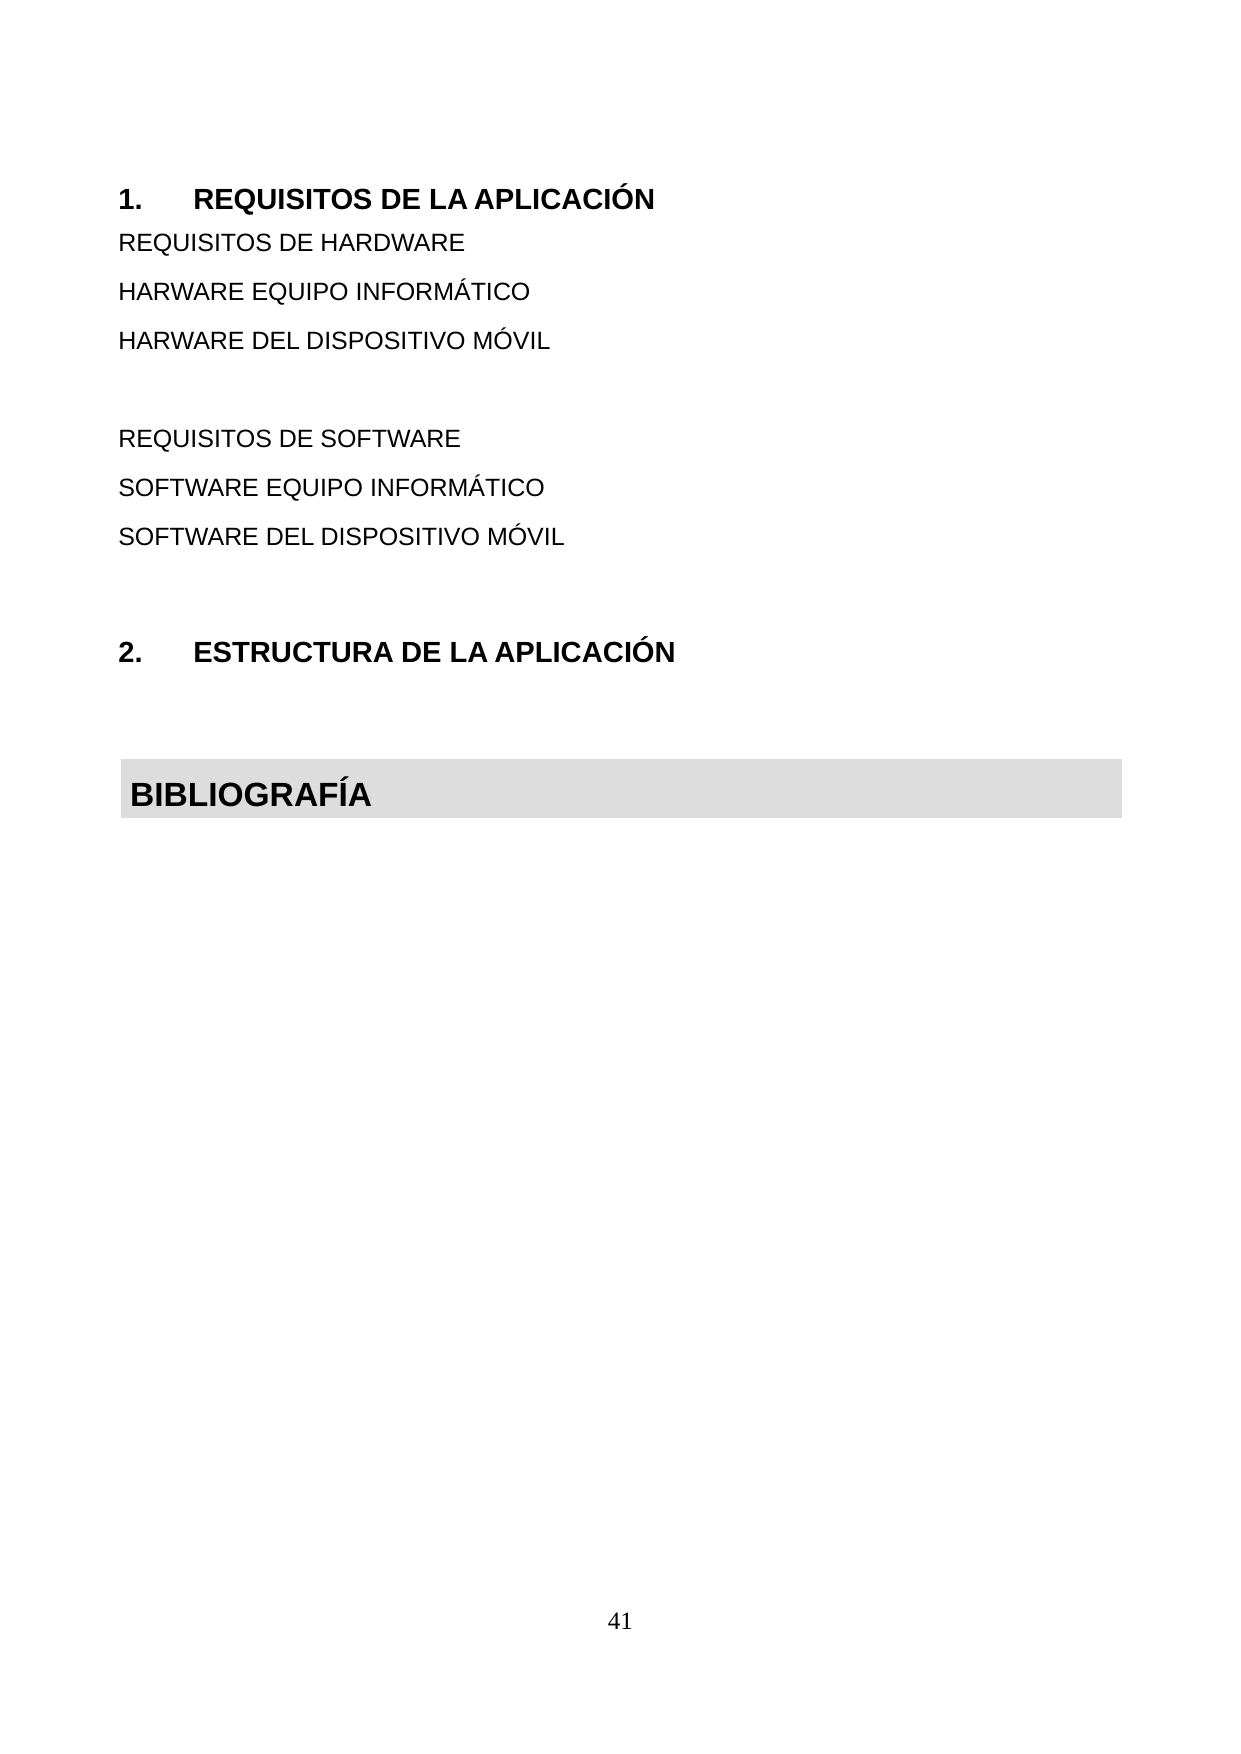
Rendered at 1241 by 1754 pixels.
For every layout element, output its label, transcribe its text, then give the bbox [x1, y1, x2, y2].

text SOFTWARE EQUIPO INFORMÁTICO [118, 473, 1122, 502]
text HARWARE EQUIPO INFORMÁTICO [118, 277, 1122, 306]
subtitle BIBLIOGRAFÍA [121, 759, 1122, 818]
subtitle REQUISITOS DE LA APLICACIÓN [118, 182, 1122, 215]
text SOFTWARE DEL DISPOSITIVO MÓVIL [118, 522, 1122, 551]
text REQUISITOS DE SOFTWARE [118, 424, 1122, 453]
text HARWARE DEL DISPOSITIVO MÓVIL [118, 326, 1122, 355]
text REQUISITOS DE HARDWARE [118, 228, 1122, 257]
subtitle ESTRUCTURA DE LA APLICACIÓN [118, 635, 1122, 668]
